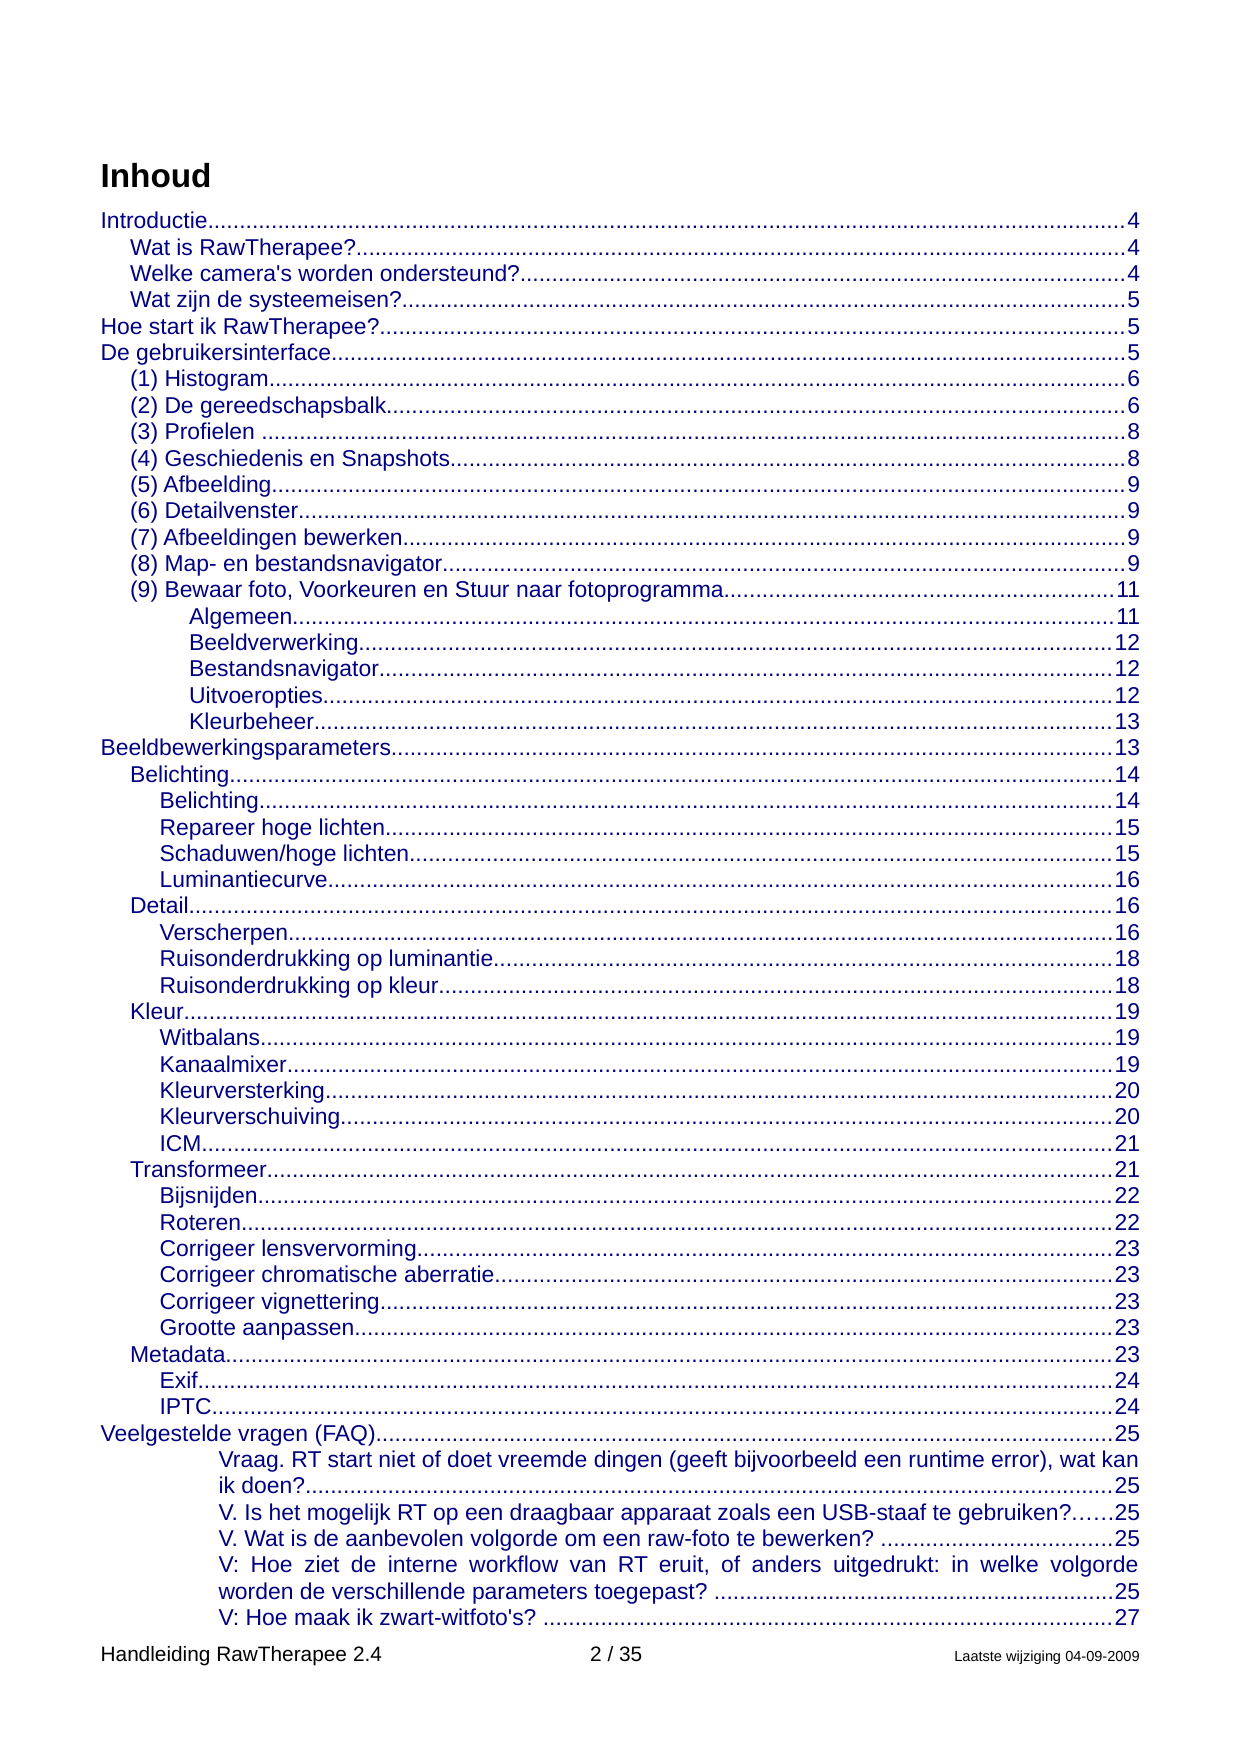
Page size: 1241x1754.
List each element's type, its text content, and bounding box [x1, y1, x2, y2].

text Luminantiecurve 16 [159, 866, 1140, 892]
text (1) Histogram 6 [130, 365, 1140, 392]
text Ruisonderdrukking op kleur 18 [159, 972, 1140, 998]
text Verscherpen 16 [159, 919, 1140, 945]
text V. Wat is de aanbevolen volgorde om een raw-foto te bewerken? 25 [218, 1525, 1140, 1551]
text Ruisonderdrukking op luminantie 18 [159, 945, 1140, 972]
text Grootte aanpassen 23 [159, 1314, 1140, 1341]
text Wat zijn de systeemeisen? 5 [130, 286, 1140, 313]
text Vraag. RT start niet of doet vreemde dingen (geeft bijvoorbeeld een runtime error), wat kan ik doen? 25 [218, 1446, 1140, 1499]
text Exif 24 [159, 1367, 1140, 1393]
text Metadata 23 [130, 1341, 1140, 1367]
text (8) Map- en bestandsnavigator 9 [130, 550, 1140, 576]
subtitle Inhoud [100, 156, 1140, 195]
text Algemeen 11 [189, 603, 1140, 629]
text Kanaalmixer 19 [159, 1051, 1140, 1077]
text Detail 16 [130, 892, 1140, 919]
text V: Hoe maak ik zwart-witfoto's? 27 [218, 1604, 1140, 1630]
text Corrigeer lensvervorming 23 [159, 1235, 1140, 1261]
text Introductie 4 [100, 207, 1140, 234]
text Roteren 22 [159, 1209, 1140, 1235]
text (5) Afbeelding 9 [130, 471, 1140, 497]
text Transformeer 21 [130, 1156, 1140, 1182]
text Uitvoeropties 12 [189, 682, 1140, 708]
text V: Hoe ziet de interne workflow van RT eruit, of anders uitgedrukt: in welke volgorde worden de verschillende parameters toegepast? 25 [218, 1551, 1140, 1604]
text Corrigeer chromatische aberratie 23 [159, 1261, 1140, 1288]
text ICM 21 [159, 1130, 1140, 1156]
text Witbalans 19 [159, 1024, 1140, 1051]
text (3) Profielen 8 [130, 418, 1140, 444]
text V. Is het mogelijk RT op een draagbaar apparaat zoals een USB-staaf te gebruiken? 25 [218, 1499, 1140, 1525]
text Schaduwen/hoge lichten 15 [159, 840, 1140, 866]
text Welke camera's worden ondersteund? 4 [130, 260, 1140, 286]
text Repareer hoge lichten 15 [159, 813, 1140, 840]
text Bijsnijden 22 [159, 1182, 1140, 1209]
text Belichting 14 [159, 787, 1140, 813]
text Kleurverschuiving 20 [159, 1103, 1140, 1130]
text Veelgestelde vragen (FAQ) 25 [100, 1419, 1140, 1446]
text (6) Detailvenster 9 [130, 497, 1140, 523]
text Kleur 19 [130, 998, 1140, 1024]
text De gebruikersinterface 5 [100, 339, 1140, 365]
text (4) Geschiedenis en Snapshots 8 [130, 444, 1140, 471]
text Corrigeer vignettering 23 [159, 1288, 1140, 1314]
text IPTC 24 [159, 1393, 1140, 1419]
text Beeldbewerkingsparameters 13 [100, 734, 1140, 761]
text (9) Bewaar foto, Voorkeuren en Stuur naar fotoprogramma 11 [130, 576, 1140, 603]
text (7) Afbeeldingen bewerken 9 [130, 523, 1140, 550]
text Kleurversterking 20 [159, 1077, 1140, 1103]
text Belichting 14 [130, 761, 1140, 787]
text Beeldverwerking 12 [189, 629, 1140, 655]
text (2) De gereedschapsbalk 6 [130, 392, 1140, 418]
text Bestandsnavigator 12 [189, 655, 1140, 682]
text Hoe start ik RawTherapee? 5 [100, 313, 1140, 339]
text Wat is RawTherapee? 4 [130, 234, 1140, 260]
text Kleurbeheer 13 [189, 708, 1140, 734]
